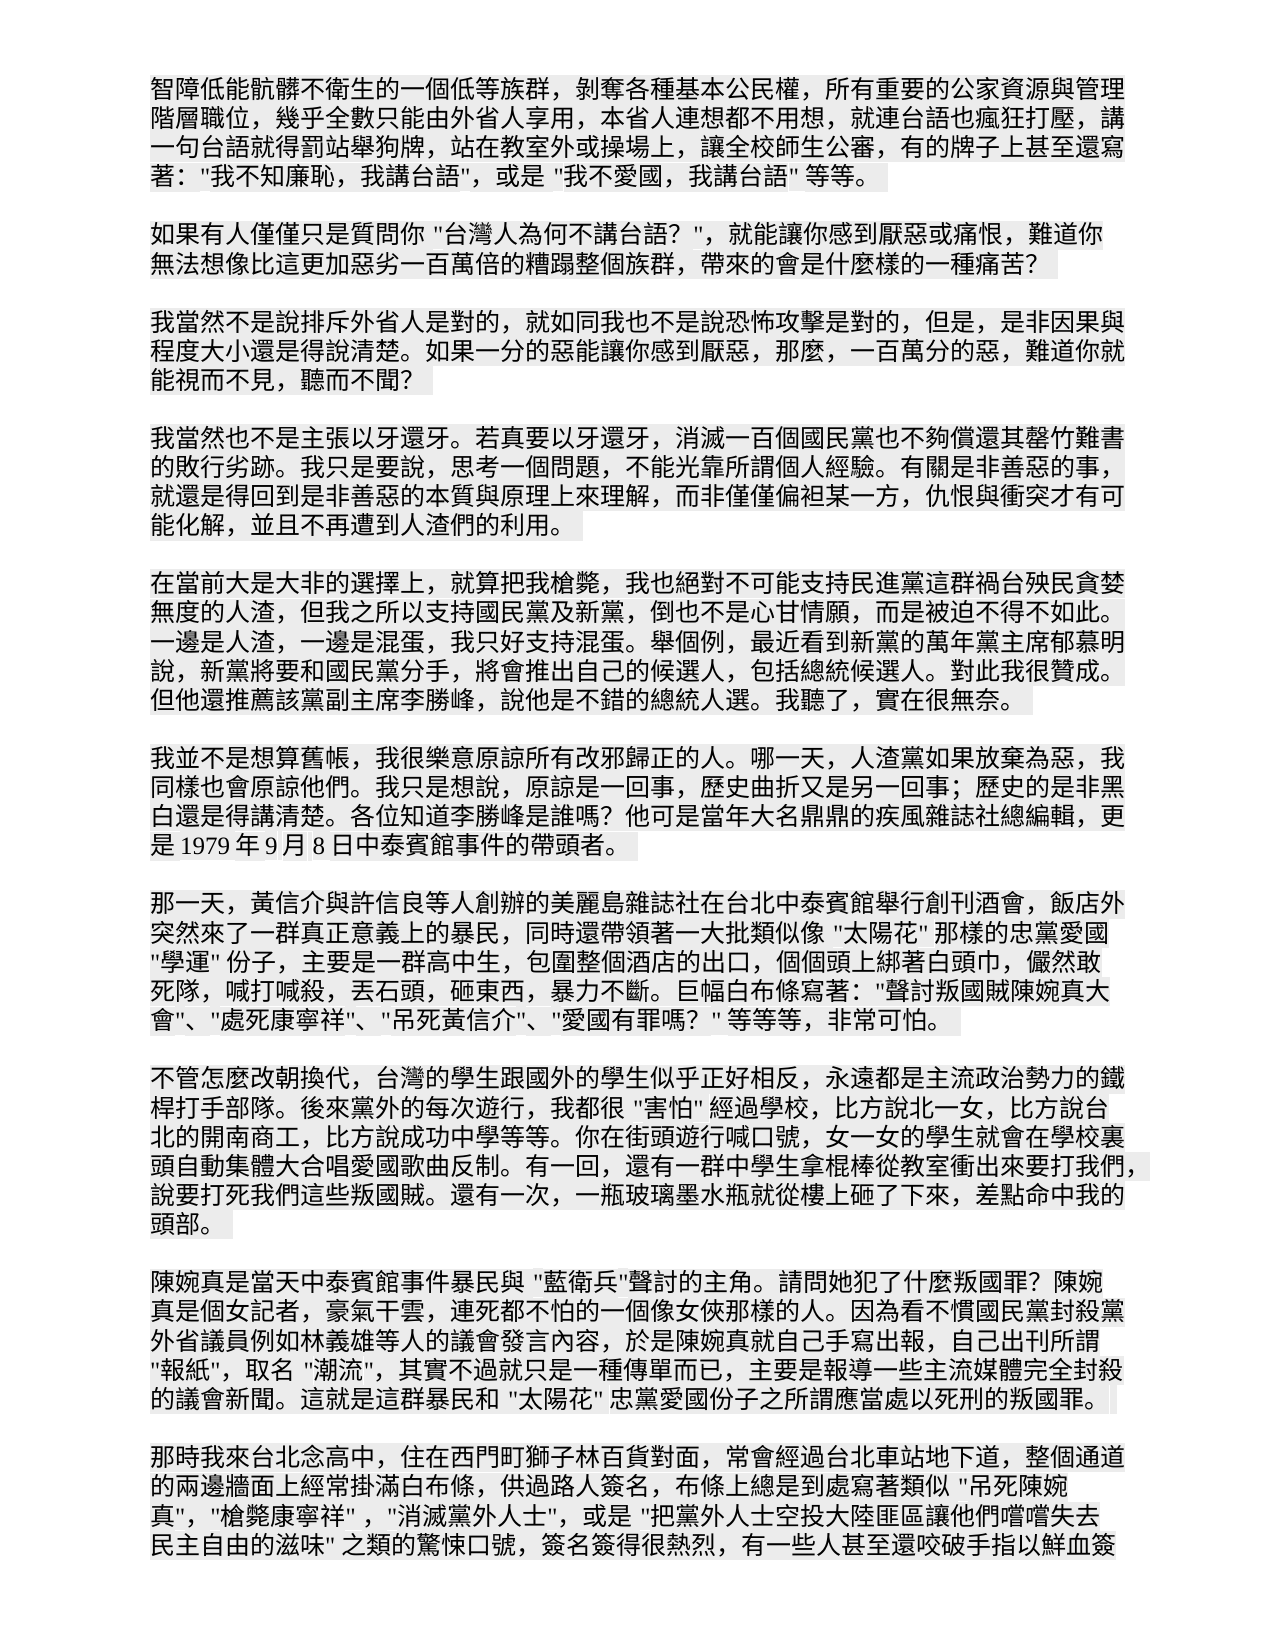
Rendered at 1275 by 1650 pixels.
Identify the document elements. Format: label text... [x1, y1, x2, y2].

text 小余， 我的血統比較族群融和，前後三或四代分別有原住民，有本省，有外省，現在同時還是兩個連一句中文也不會講的日本人的舅舅。所以，我們的經驗也許並沒有太大不同。若再加上政治經歷，你我的經驗也許就更一致了。 我舉幾個例，大約35年前吧，那可能是我第一次踏上黨外群眾演講台，是尤清舉辦的一個室內政治集會，主題我忘了。我當時沒說話，只是志工，幫忙搬椅子準備麥克風等等，站在尤清等人旁邊。忘了是誰了，總之是一個檯面人物，一上台，開口就是國語，群眾之中立即有人鼓噪，敲椅拍桌大罵 "幹你娘，人不講人話，講什麼豬仔話！賣擱講啊啦 (亦即別再講啦)，下來啦！" 很快地，附和的人越來越多，那個演講者馬上被轟下台。 再舉個差點挨揍的例子。差不多將近30年前吧，在台北一次群眾示威遊行中，我和一位台大醫院的老師走在一起，他是外省人，不太會講台語，所以我就一路用國語和他交談。我們邊走邊談，速度有點慢，所以後面的隊伍紛紛超越我們前面。當他們經過我們身邊時，可以清楚聽到我和那位老師用國語交談，陸續有好幾個人不悅地丟下一句 "你們是不會講台語嗎？"，或是 "這裏是我們台灣人的場子，你嘛卡尊重耶 (亦即請你們放尊重點)！"。 後來，有兩個人經過我們身邊時，不但開罵，而且還動手動腳，推我們肩膀，問我們是不是國民黨派來的爪爬仔 (亦即特務)，否則為什麼講北京話？我們都還來不及回應時，他們的大聲辱罵已經引來一群好奇的遊行群眾紛紛圍觀鼓噪，準備修理我們。還好其中有一個人認出我來，就罵他們說："你們係咧哭爸哦，是新來的嗎？連他 (指我) 你們也不認識？伊是咱自己人啦。"。 我當然會比一般人更容易接觸到類似像這樣一些極端痛恨外省人的人，但就如我前面所說，這是果，不是因，是反擊與報復，不是強欺弱。而且，這樣一些純屬個人性質的反擊與排斥外省人的言行，能夠跟國民黨以整個國家機器長達半個多世紀、全面性、無日無之且深入骨髓的糟踏抹黑與醜化嗎？ 美軍在世界各地經常遭到所謂恐怖襲擊，但是，那樣一些恐怖攻擊，跟美國的血腥侵略與殘暴，足以相提並論嗎？恐怕連百萬分之一的恐怖都不到。我意思是說，國民黨以一種完全非人性的方式恣意糟蹋台灣人長達半個多世紀，透過政策與濫權，長期把台灣人塑造成智障低能骯髒不衛生的一個低等族群，剝奪各種基本公民權，所有重要的公家資源與管理階層職位，幾乎全數只能由外省人享用，本省人連想都不用想，就連台語也瘋狂打壓，講一句台語就得罰站舉狗牌，站在教室外或操場上，讓全校師生公審，有的牌子上甚至還寫著："我不知廉恥，我講台語"，或是 "我不愛國，我講台語" 等等。 如果有人僅僅只是質問你 "台灣人為何不講台語？"，就能讓你感到厭惡或痛恨，難道你無法想像比這更加惡劣一百萬倍的糟蹋整個族群，帶來的會是什麼樣的一種痛苦？ 我當然不是說排斥外省人是對的，就如同我也不是說恐怖攻擊是對的，但是，是非因果與程度大小還是得說清楚。如果一分的惡能讓你感到厭惡，那麼，一百萬分的惡，難道你就能視而不見，聽而不聞？ 我當然也不是主張以牙還牙。若真要以牙還牙，消滅一百個國民黨也不夠償還其罄竹難書的敗行劣跡。我只是要說，思考一個問題，不能光靠所謂個人經驗。有關是非善惡的事，就還是得回到是非善惡的本質與原理上來理解，而非僅僅偏袒某一方，仇恨與衝突才有可能化解，並且不再遭到人渣們的利用。 在當前大是大非的選擇上，就算把我槍斃，我也絕對不可能支持民進黨這群禍台殃民貪婪無度的人渣，但我之所以支持國民黨及新黨，倒也不是心甘情願，而是被迫不得不如此。一邊是人渣，一邊是混蛋，我只好支持混蛋。舉個例，最近看到新黨的萬年黨主席郁慕明說，新黨將要和國民黨分手，將會推出自己的候選人，包括總統候選人。對此我很贊成。但他還推薦該黨副主席李勝峰，說他是不錯的總統人選。我聽了，實在很無奈。 我並不是想算舊帳，我很樂意原諒所有改邪歸正的人。哪一天，人渣黨如果放棄為惡，我同樣也會原諒他們。我只是想說，原諒是一回事，歷史曲折又是另一回事；歷史的是非黑白還是得講清楚。各位知道李勝峰是誰嗎？他可是當年大名鼎鼎的疾風雜誌社總編輯，更是1979年9月8日中泰賓館事件的帶頭者。 那一天，黃信介與許信良等人創辦的美麗島雜誌社在台北中泰賓館舉行創刊酒會，飯店外突然來了一群真正意義上的暴民，同時還帶領著一大批類似像 "太陽花" 那樣的忠黨愛國 "學運" 份子，主要是一群高中生，包圍整個酒店的出口，個個頭上綁著白頭巾，儼然敢死隊，喊打喊殺，丟石頭，砸東西，暴力不斷。巨幅白布條寫著："聲討叛國賊陳婉真大會"、"處死康寧祥"、"吊死黃信介"、"愛國有罪嗎？" 等等等，非常可怕。 不管怎麼改朝換代，台灣的學生跟國外的學生似乎正好相反，永遠都是主流政治勢力的鐵桿打手部隊。後來黨外的每次遊行，我都很 "害怕" 經過學校，比方說北一女，比方說台北的開南商工，比方說成功中學等等。你在街頭遊行喊口號，女一女的學生就會在學校裏頭自動集體大合唱愛國歌曲反制。有一回，還有一群中學生拿棍棒從教室衝出來要打我們，說要打死我們這些叛國賊。還有一次，一瓶玻璃墨水瓶就從樓上砸了下來，差點命中我的頭部。 陳婉真是當天中泰賓館事件暴民與 "藍衛兵"聲討的主角。請問她犯了什麼叛國罪？陳婉真是個女記者，豪氣干雲，連死都不怕的一個像女俠那樣的人。因為看不慣國民黨封殺黨外省議員例如林義雄等人的議會發言內容，於是陳婉真就自己手寫出報，自己出刊所謂 "報紙"，取名 "潮流"，其實不過就只是一種傳單而已，主要是報導一些主流媒體完全封殺的議會新聞。這就是這群暴民和 "太陽花" 忠黨愛國份子之所謂應當處以死刑的叛國罪。 那時我來台北念高中，住在西門町獅子林百貨對面，常會經過台北車站地下道，整個通道的兩邊牆面上經常掛滿白布條，供過路人簽名，布條上總是到處寫著類似 "吊死陳婉真"，"槍斃康寧祥" ，"消滅黨外人士"，或是 "把黨外人士空投大陸匪區讓他們嚐嚐失去民主自由的滋味" 之類的驚悚口號，簽名簽得很熱烈，有一些人甚至還咬破手指以鮮血簽名，特別是中學生或大學生，更是蠢血沸騰得可怕，經常可以看到一群一群的學生，揹著書包，臉上帶著一種堅毅愛國的神情，用力簽名，以表愛國心跡之熾烈。 輿論一炒作起來，幾星期後就發生了國民黨自導自演的美麗島事件。事件兩個月後，林義雄一家，包括兩個七歲的雙胞胎女兒及六十多歲的母親，在光天化日下被國民黨派情治單位滅門屠殺，用亂刀活活砍死，長女身中六刀，唯一倖存。林義雄一家的死，我相信就跟陳婉真的 "潮流" 地下報紙有關，因為林義雄在那個恐怖到難以想像的年代，居然公開說國民黨是叛亂團體，並且還說他對於發傳單等和平抗爭的方式已經不感興趣，意味著他想要以武力反抗國民黨。 兩年後，我成為一名公開行事絕不遮掩的黨外人士，打定主意我不要這條小命了。如果沒有這些顛倒是非黑白的事，如果沒有林宅血案這樣一種連幼女及老母都殺的事，我不會走上黨外之路。 時下的人渣黨這群人渣，當年許多就是國民黨幫凶，例如蔡啥小總統。所謂轉型正義，百分之百就只是一種政治鬥爭的無恥手段。但這並不意味著我們應該遺忘歷史，彷彿只要站對了立場，選對了顏色，過去的種種敗行劣跡就可以一筆抹煞。 我倒也不是說應該把李勝峰抓出來鬥臭，而是說，正義要轉型就要轉真的，要轉就要轉全面，而不是選擇性地利用來進行政治鬥爭，藉以謀取私利。正義若真要轉型，不管藍綠，檯面上這些政客及其各界同路人，幾乎沒幾個乾淨的。 [150, 75, 1125, 1560]
